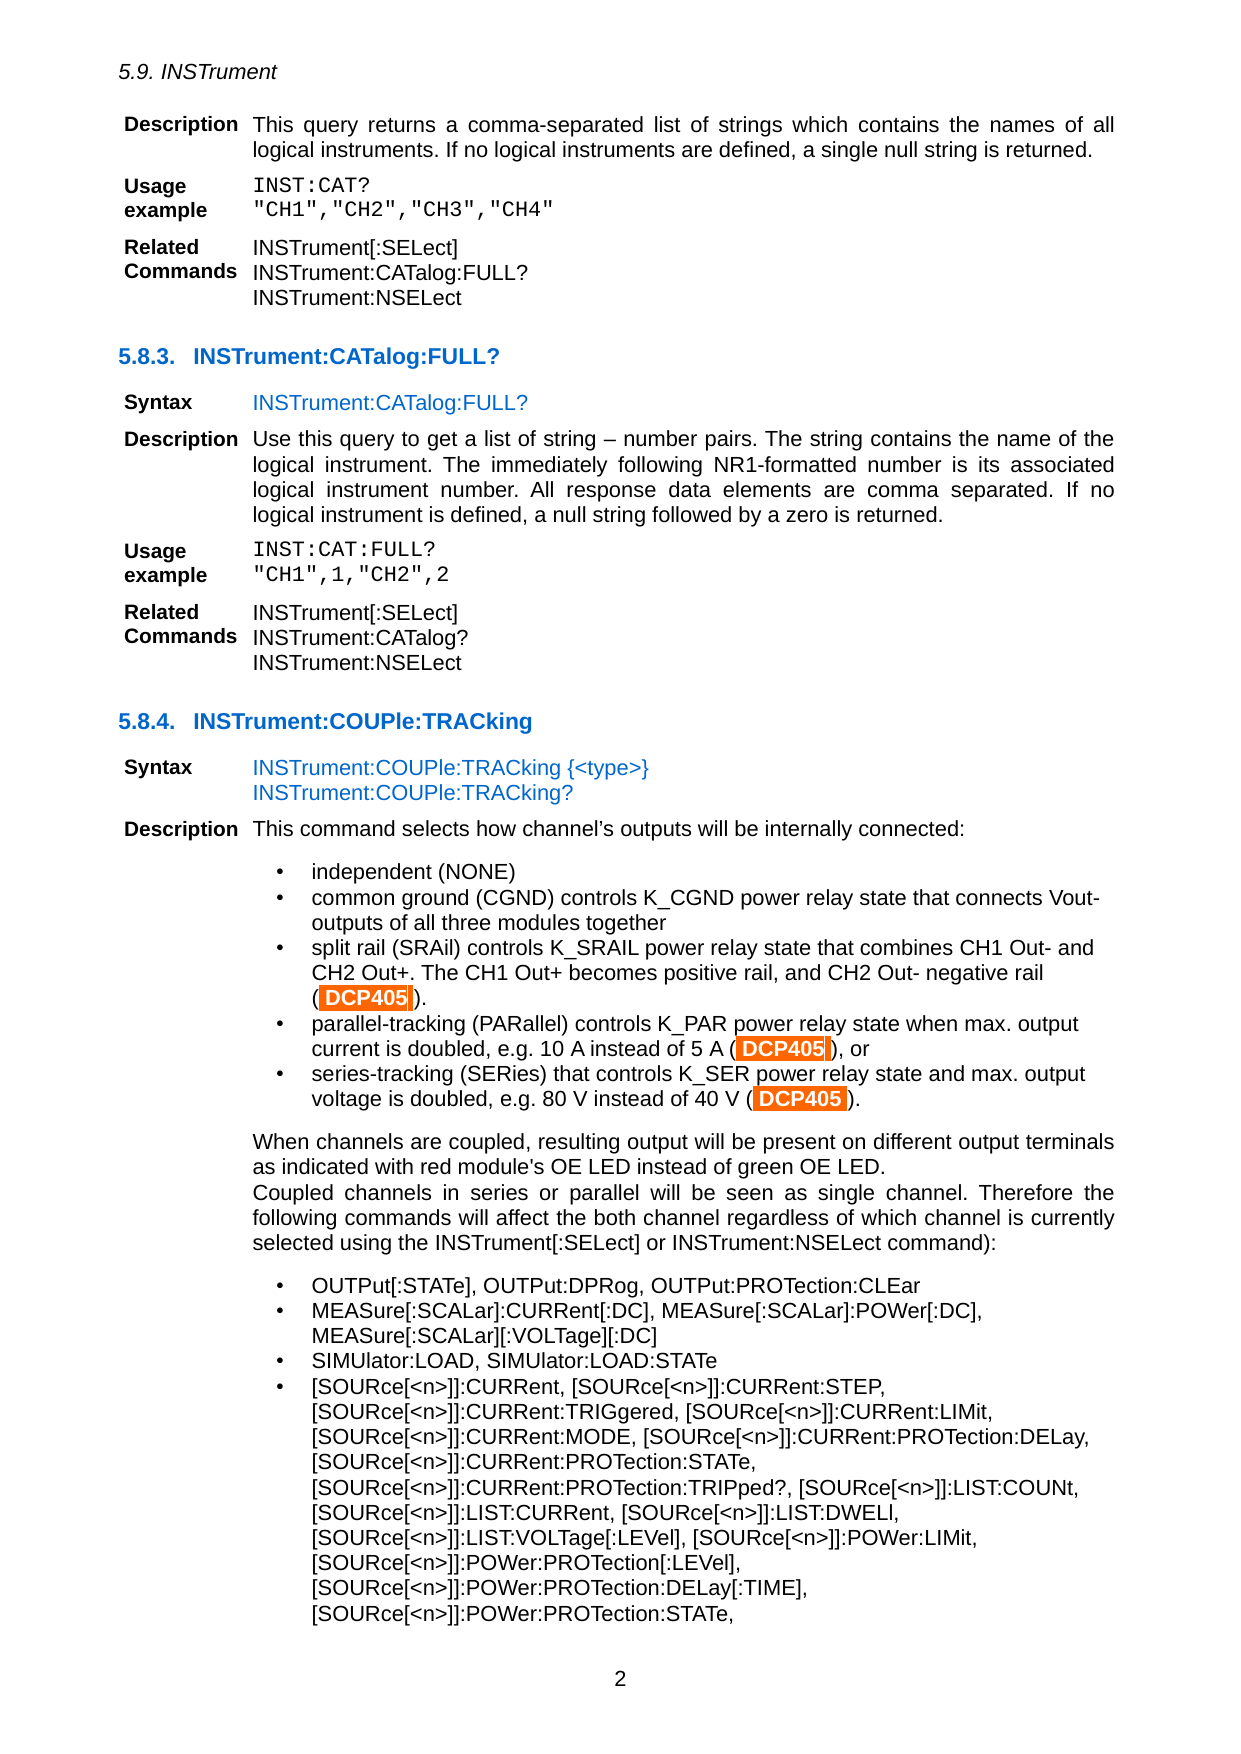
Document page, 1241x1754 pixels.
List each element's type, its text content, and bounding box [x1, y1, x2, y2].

table_cell Usage example [118, 168, 247, 229]
table_cell INSTrument[:SELect] INSTrument:CATalog:FULL? INSTrument:NSELect [247, 229, 1122, 316]
table_cell Usage example [118, 533, 247, 594]
table_cell Description [118, 811, 247, 1631]
subtitle INSTrument:CATalog:FULL? [118, 343, 1122, 369]
table_cell Related Commands [118, 594, 247, 681]
table_cell INSTrument[:SELect] INSTrument:CATalog? INSTrument:NSELect [247, 594, 1122, 681]
subtitle INSTrument:COUPle:TRACking [118, 708, 1122, 734]
table_header Syntax [118, 749, 247, 811]
table_cell Description [118, 421, 247, 533]
table_cell Related Commands [118, 229, 247, 316]
table_cell This query returns a comma-separated list of strings which contains the names of all logical instruments. If no logical instruments are defined, a single null string is returned. [247, 106, 1122, 168]
table_header INSTrument:COUPle:TRACking {<type>} INSTrument:COUPle:TRACking? [247, 749, 1122, 811]
table_header INSTrument:CATalog:FULL? [247, 384, 1122, 421]
table_cell INST:CAT:FULL? "CH1",1,"CH2",2 [247, 533, 1122, 594]
table_cell Use this query to get a list of string – number pairs. The string contains the name of the logical instrument. The immediately following NR1-formatted number is its associated logical instrument number. All response data elements are comma separated. If no logical instrument is defined, a null string followed by a zero is returned. [247, 421, 1122, 533]
table_header Syntax [118, 384, 247, 421]
table_cell Description [118, 106, 247, 168]
table_cell INST:CAT? "CH1","CH2","CH3","CH4" [247, 168, 1122, 229]
table_cell This command selects how channel’s outputs will be internally connected: independent (NONE) common ground (CGND) controls K_CGND power relay state that connects Vout- outputs of all three modules together split rail (SRAil) controls K_SRAIL power relay state that combines CH1 Out- and CH2 Out+. The CH1 Out+ becomes positive rail, and CH2 Out- negative rail ( DCP405 ). parallel-tracking (PARallel) controls K_PAR power relay state when max. output current is doubled, e.g. 10 A instead of 5 A ( DCP405 ), or series-tracking (SERies) that controls K_SER power relay state and max. output voltage is doubled, e.g. 80 V instead of 40 V ( DCP405 ). When channels are coupled, resulting output will be present on different output terminals as indicated with red module's OE LED instead of green OE LED. Coupled channels in series or parallel will be seen as single channel. Therefore the following commands will affect the both channel regardless of which channel is currently selected using the INSTrument[:SELect] or INSTrument:NSELect command): OUTPut[:STATe], OUTPut:DPRog, OUTPut:PROTection:CLEar MEASure[:SCALar]:CURRent[:DC], MEASure[:SCALar]:POWer[:DC], MEASure[:SCALar][:VOLTage][:DC] SIMUlator:LOAD, SIMUlator:LOAD:STATe [SOURce[<n>]]:CURRent, [SOURce[<n>]]:CURRent:STEP, [SOURce[<n>]]:CURRent:TRIGgered, [SOURce[<n>]]:CURRent:LIMit, [SOURce[<n>]]:CURRent:MODE, [SOURce[<n>]]:CURRent:PROTection:DELay, [SOURce[<n>]]:CURRent:PROTection:STATe, [SOURce[<n>]]:CURRent:PROTection:TRIPped?, [SOURce[<n>]]:LIST:COUNt, [SOURce[<n>]]:LIST:CURRent, [SOURce[<n>]]:LIST:DWELl, [SOURce[<n>]]:LIST:VOLTage[:LEVel], [SOURce[<n>]]:POWer:LIMit, [SOURce[<n>]]:POWer:PROTection[:LEVel], [SOURce[<n>]]:POWer:PROTection:DELay[:TIME], [SOURce[<n>]]:POWer:PROTection:STATe, [SOURce[<n>]]:POWer:PROTection:TRIPped?, [SOURce[<n>]]:VOLTage, [SOURce[<n>]]:VOLTage:LIMit, [SOURce[<n>]]:VOLTage:STEP, [SOURce[<n>]]:VOLTage:TRIGgered, [SOURce[<n>]]:VOLTage:MODE, [SOURce[<n>]]:VOLTage:PROTection[:LEVel], [SOURce[<n>]]:VOLTage:PROTection:DELay, [SOURce[<n>]]:VOLTage:PROTection:STATe, [SOURce[<n>]]:VOLTage:PROTection:TRIPped? TRIGger[:SEQuence][:IMMediate], TRIGger[:SEQuence]:DELay, TRIGger[:SEQuence]:SLOPe, TRIGger[:SEQuence]:SOURce The following channel specific commands will generate a device specific error 312 when channels are coupled: CALibrate, OUTPut:TRACk[:STATe], SIMUlator:RPOL, SIMUlator:VOLTage:PROGram, [SOURce[<n>]]:VOLTage:PROGram, [SOURce:]VOLTage:SENSe (series-tracking only) Channels coupled in parallel could have only one down-programmer circuit active that is on the channel 1. State of the channel 2 down-programmer will always be off regardless of what is set with the OUTPut:DPRog command. If channels are calibrated (CAL:STAT? 1) a max. value of the channel that has lower calibrated value will be used as a reference and multiplied by two. For example, if channel 1 max. voltage is 39.98 V and channel 2 max. voltage is 40.00 V the new max. value for the SERies-tracking will become 79.96 V instead of 80.00 V. Two conditions requires special attention: that is entering CC mode while channels are coupled in SERies or entering CV mode when PARallel coupling is active. For example when coupled in SERies and output voltage is set to 60 V and current to 1.7 A with connected load of 1 Ω the power module will enters the CC mode of operation (see OUTPut:MODE?) and output voltage will drop to 1.7 V. Coupling mechanism will set both channels to 30 V (initally set value divided by two) but that value cannot be maintained on any output and there is no warranty that new voltage will be equally shared between channels (i.e. 1.7 / 2 = 1.35 V per channel). It’s even possible that outputs become unbalanced in a way that one of the channels becomes negative like -0.6 V on one channel and +2.3 V on another that still resulting in required +1.7 V limited by max. current. To avoid such situation coupling mechanism also include balancing to ensure that such deviation when one channel is pushed to sink instead of source power is rectified. That is accomplished by calculating and set more appropriate output voltage values during the CC mode of operation. The measured output voltage (using the MEASure[:SCALar][:VOLTage][:DC]? Command) will return that newly programmed value, that could be e.g. 30.93 V instead of 60 V. When output come back to CV mode of operation (e.g. load is disconnected), initial set 60 V will be measured again. Execution of this command also affects bit 8 (PARAlell) or bit 9 (SERies) of the Operation status register (see Section 3.3). At *RST, channels will be uncoupled (NONE). [247, 811, 1122, 1631]
